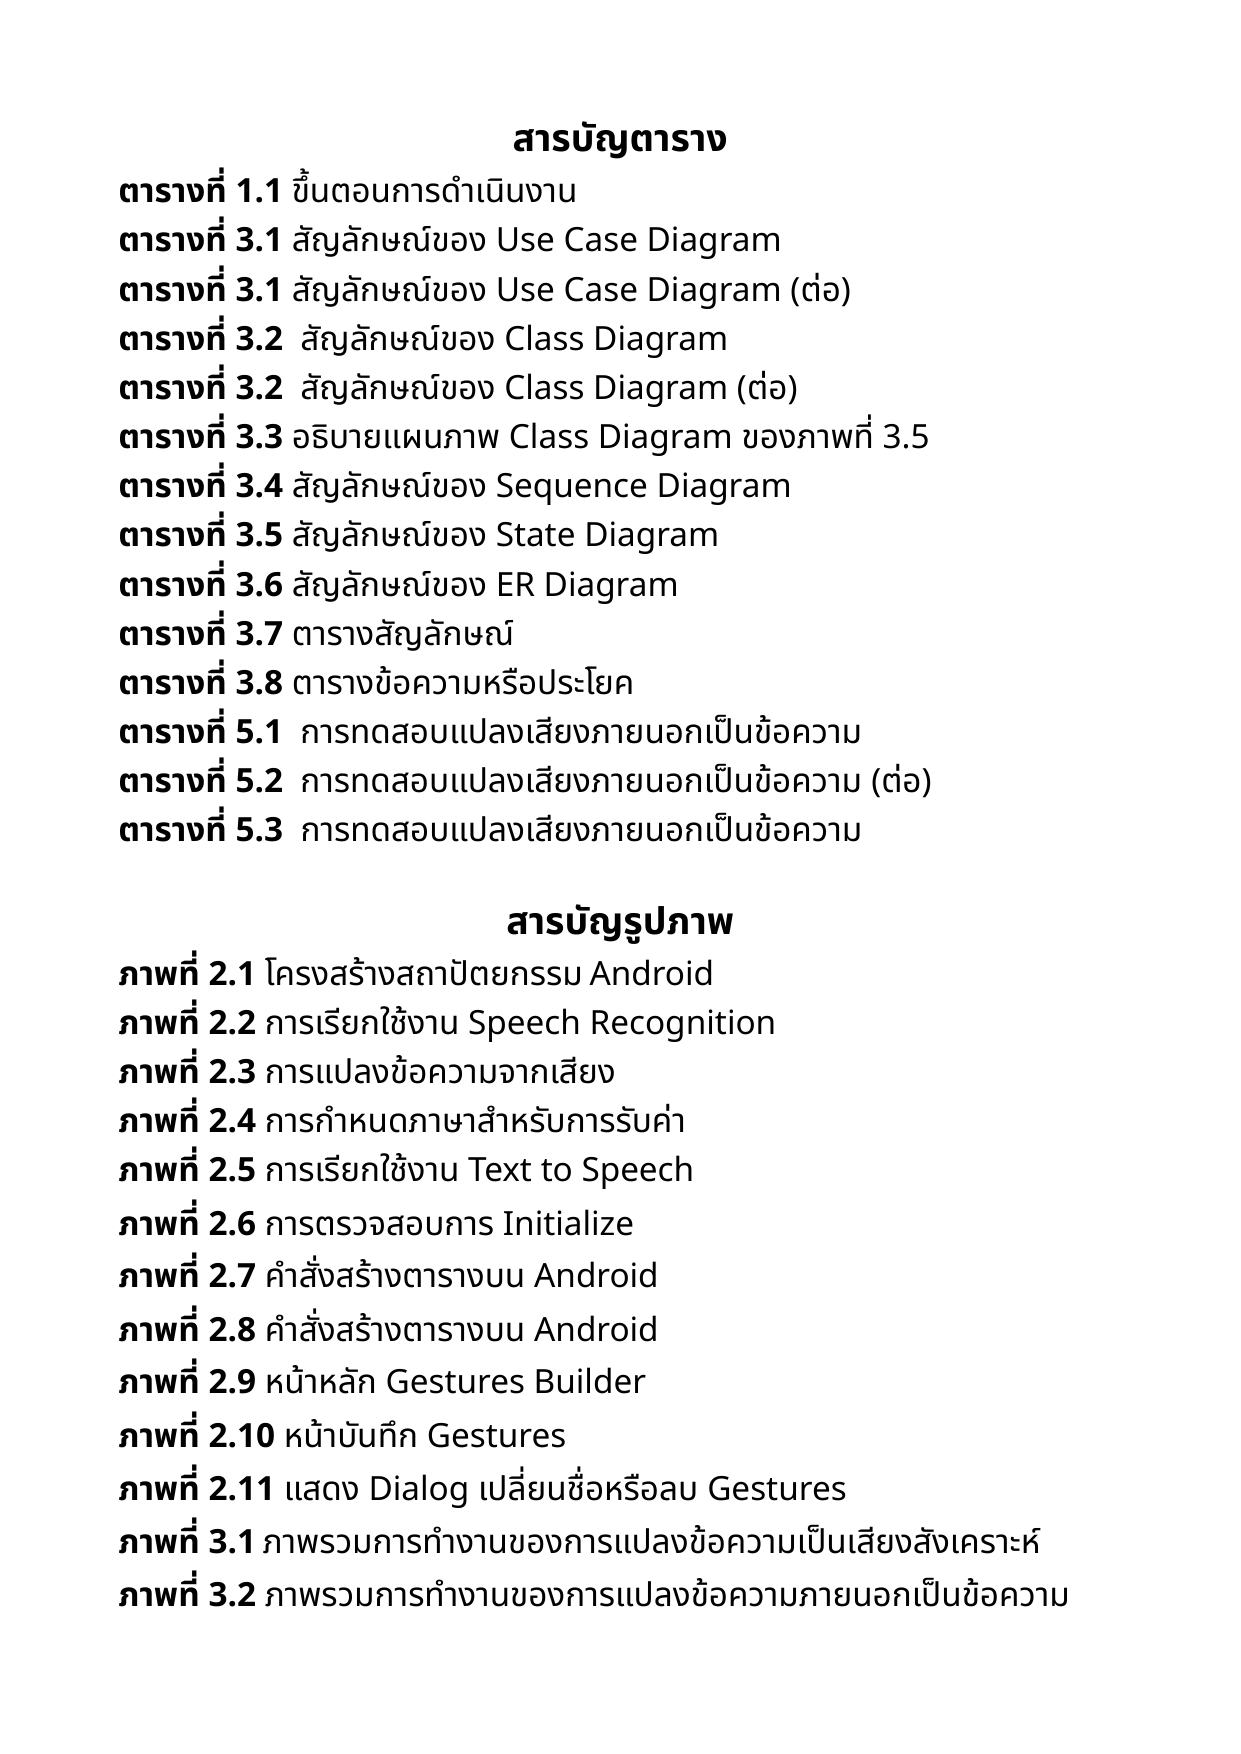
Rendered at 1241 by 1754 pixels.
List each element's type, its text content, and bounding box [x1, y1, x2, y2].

text ภาพที่ 2.1 โครงสร้างสถาปัตยกรรมAndroid [118, 949, 1122, 999]
text ตารางที่ 3.1 สัญลักษณ์ของ Use Case Diagram [118, 216, 1122, 265]
text ภาพที่ 3.2 ภาพรวมการทำงานของการแปลงข้อความภายนอกเป็นข้อความ [118, 1570, 1122, 1619]
text ภาพที่ 2.5 การเรียกใช้งาน Text to Speech [118, 1146, 1122, 1195]
text ภาพที่ 3.1ภาพรวมการทำงานของการแปลงข้อความเป็นเสียงสังเคราะห์ [118, 1517, 1122, 1567]
text ภาพที่ 2.8 คำสั่งสร้างตารางบน Android [118, 1305, 1122, 1354]
text ภาพที่ 2.6 การตรวจสอบการ Initialize [118, 1199, 1122, 1248]
text ภาพที่ 2.10 หน้าบันทึก Gestures [118, 1411, 1122, 1461]
text ภาพที่ 2.11 แสดง Dialog เปลี่ยนชื่อหรือลบ Gestures [118, 1464, 1122, 1513]
text ตารางที่ 3.3 อธิบายแผนภาพ Class Diagram ของภาพที่ 3.5 [118, 413, 1122, 462]
text ตารางที่ 3.7 ตารางสัญลักษณ์ [118, 609, 1122, 659]
text ภาพที่ 2.3 การแปลงข้อความจากเสียง [118, 1048, 1122, 1097]
text ตารางที่ 3.2 สัญลักษณ์ของ Class Diagram [118, 314, 1122, 364]
text ภาพที่ 2.9 หน้าหลัก Gestures Builder [118, 1358, 1122, 1407]
text สารบัญตาราง [118, 118, 1122, 167]
text ตารางที่ 1.1 ขึ้นตอนการดำเนินงาน [118, 167, 1122, 216]
text ตารางที่ 3.1 สัญลักษณ์ของ Use Case Diagram (ต่อ) [118, 265, 1122, 314]
text ตารางที่ 3.6 สัญลักษณ์ของ ER Diagram [118, 560, 1122, 609]
text ภาพที่ 2.7 คำสั่งสร้างตารางบน Android [118, 1252, 1122, 1301]
text ตารางที่ 5.1 การทดสอบแปลงเสียงภายนอกเป็นข้อความ [118, 708, 1122, 757]
text ตารางที่ 3.2 สัญลักษณ์ของ Class Diagram (ต่อ) [118, 364, 1122, 413]
text ตารางที่ 3.4 สัญลักษณ์ของ Sequence Diagram [118, 462, 1122, 511]
text ตารางที่ 3.5 สัญลักษณ์ของ State Diagram [118, 511, 1122, 560]
text ภาพที่ 2.2 การเรียกใช้งาน Speech Recognition [118, 999, 1122, 1048]
text ตารางที่ 3.8 ตารางข้อความหรือประโยค [118, 659, 1122, 708]
text ตารางที่ 5.2 การทดสอบแปลงเสียงภายนอกเป็นข้อความ (ต่อ) [118, 757, 1122, 806]
text สารบัญรูปภาพ [118, 901, 1122, 949]
text ภาพที่ 2.4 การกำหนดภาษาสำหรับการรับค่า [118, 1097, 1122, 1146]
text ตารางที่ 5.3 การทดสอบแปลงเสียงภายนอกเป็นข้อความ [118, 806, 1122, 855]
